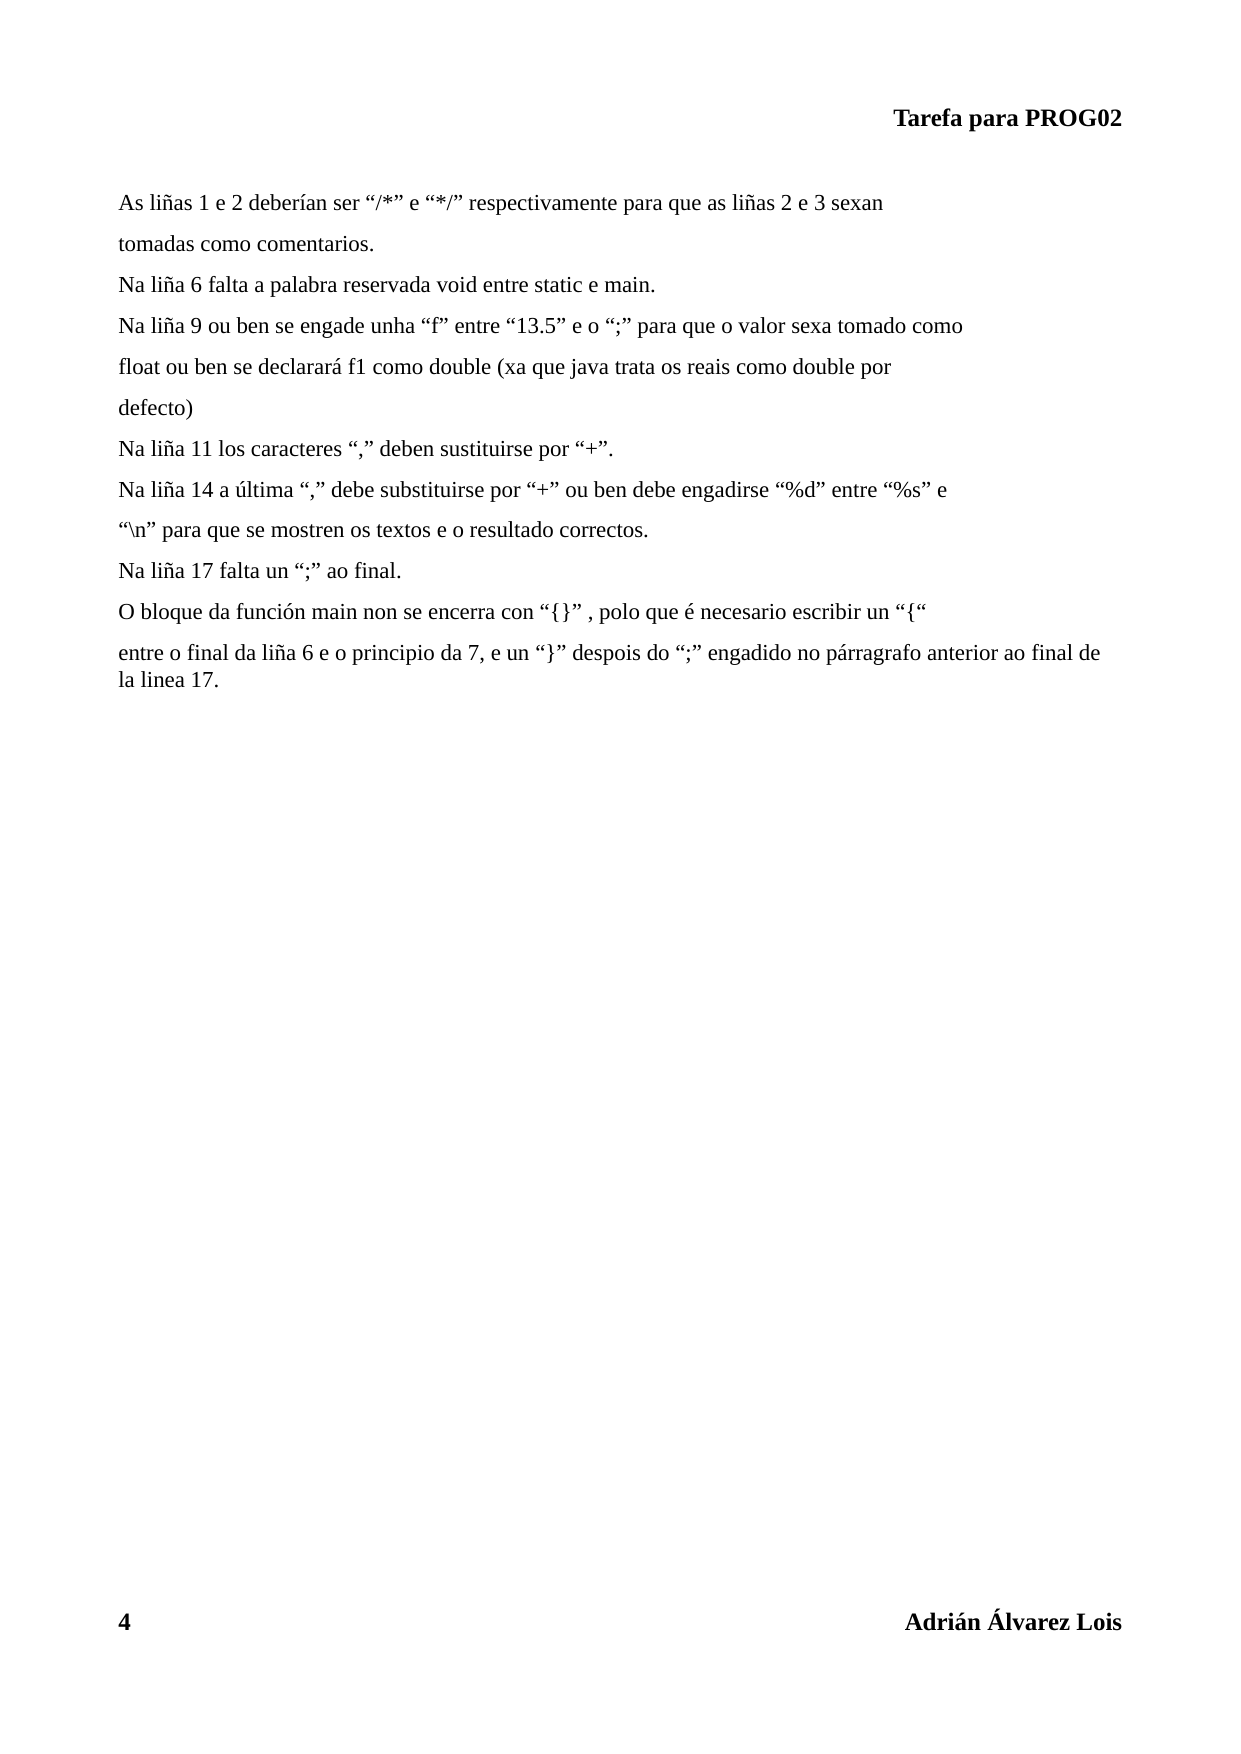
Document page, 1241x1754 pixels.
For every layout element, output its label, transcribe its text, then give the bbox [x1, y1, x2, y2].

text Na liña 9 ou ben se engade unha “f” entre “13.5” e o “;” para que o valor sexa tomado como [118, 312, 1122, 338]
text tomadas como comentarios. [118, 230, 1122, 256]
text Na liña 17 falta un “;” ao final. [118, 557, 1122, 584]
text Na liña 14 a última “,” debe substituirse por “+” ou ben debe engadirse “%d” entre “%s” e [118, 476, 1122, 502]
text As liñas 1 e 2 deberían ser “/*” e “*/” respectivamente para que as liñas 2 e 3 sexan [118, 189, 1122, 215]
text O bloque da función main non se encerra con “{}” , polo que é necesario escribir un “{“ [118, 598, 1122, 625]
text Na liña 11 los caracteres “,” deben sustituirse por “+”. [118, 435, 1122, 461]
text defecto) [118, 394, 1122, 420]
text entre o final da liña 6 e o principio da 7, e un “}” despois do “;” engadido no párragrafo anterior ao final de la linea 17. [118, 639, 1122, 692]
text float ou ben se declarará f1 como double (xa que java trata os reais como double por [118, 353, 1122, 379]
text Na liña 6 falta a palabra reservada void entre static e main. [118, 271, 1122, 297]
text “\n” para que se mostren os textos e o resultado correctos. [118, 517, 1122, 543]
